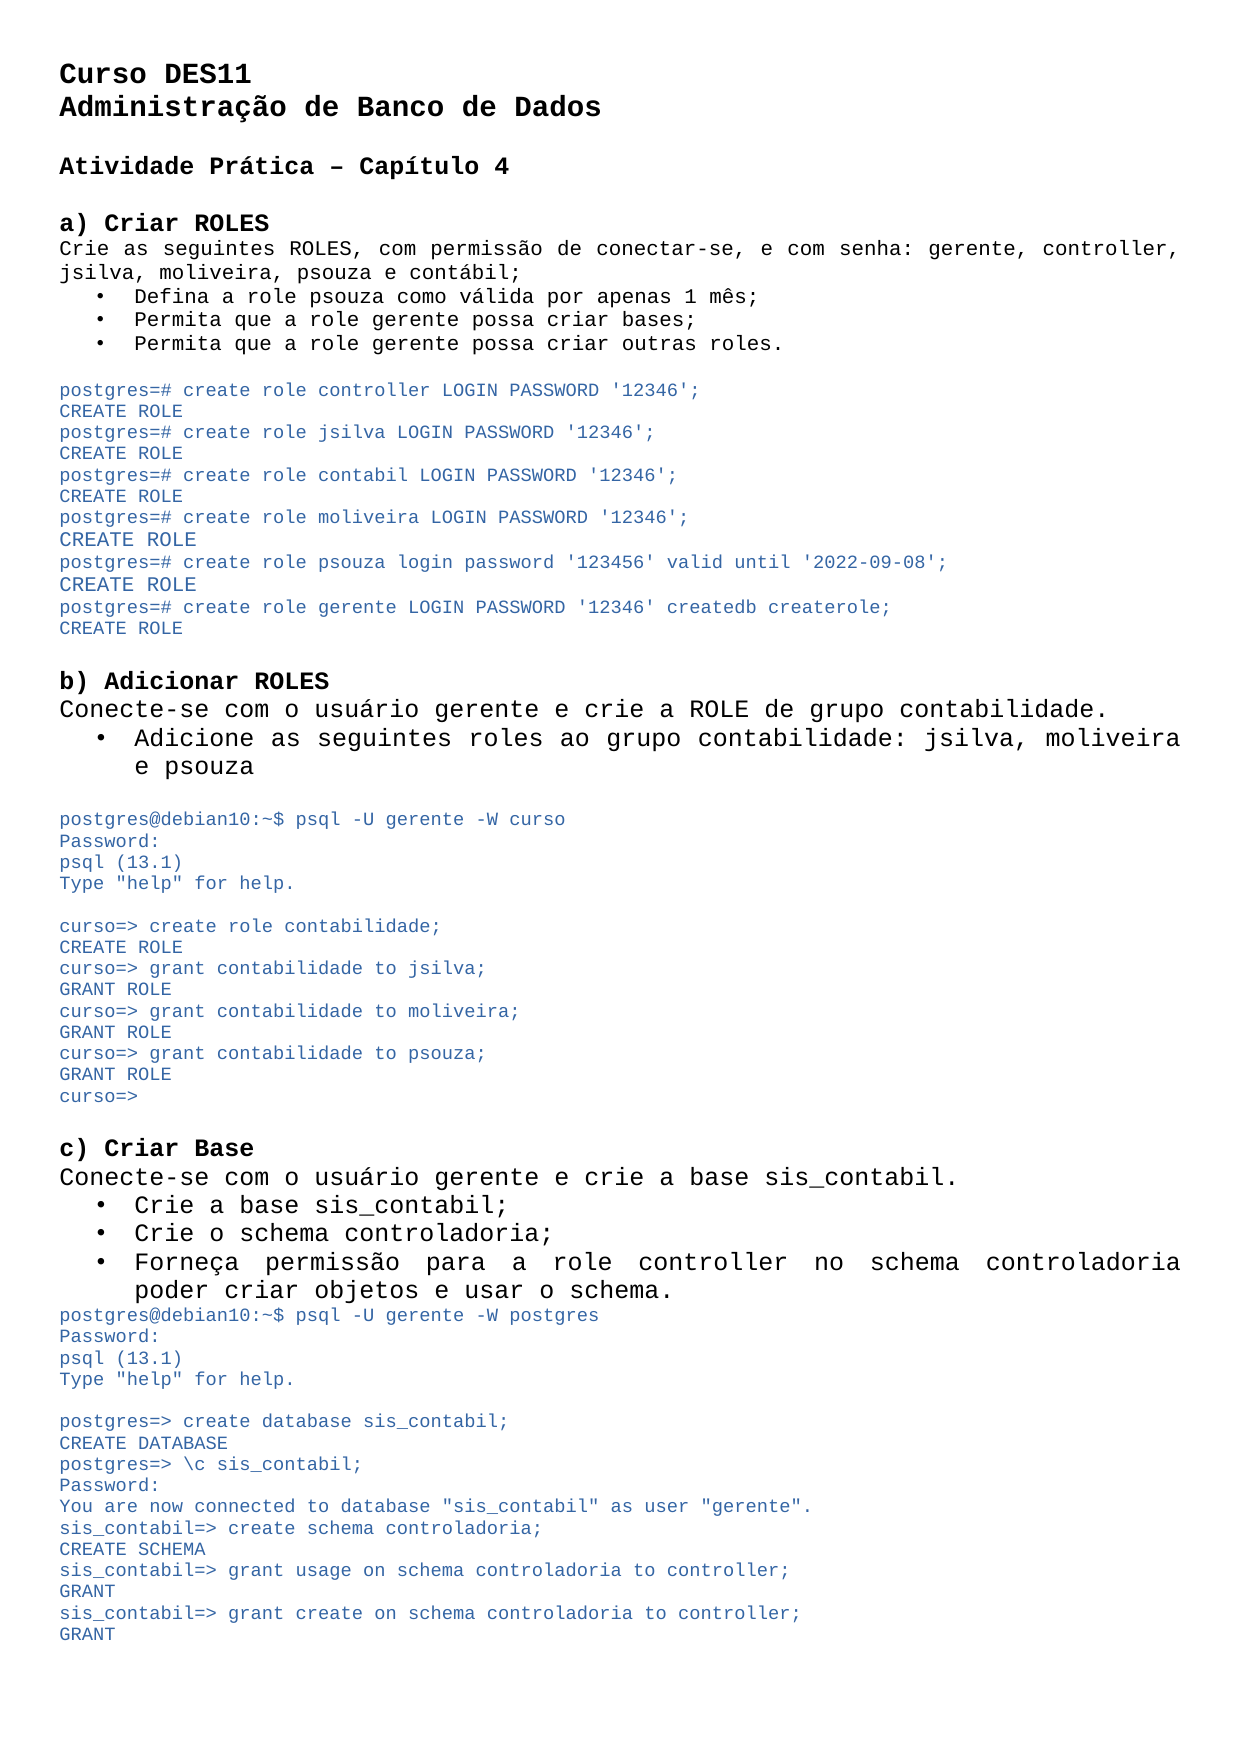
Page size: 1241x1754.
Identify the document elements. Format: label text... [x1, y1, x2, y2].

list Permita que a role gerente possa criar outras roles. [97, 333, 1181, 357]
text Type "help" for help. [59, 1370, 1181, 1391]
text curso=> grant contabilidade to moliveira; [59, 1001, 1181, 1023]
text GRANT [59, 1625, 1181, 1646]
text You are now connected to database "sis_contabil" as user "gerente". [59, 1497, 1181, 1518]
text Administração de Banco de Dados [59, 92, 1181, 125]
text postgres@debian10:~$ psql -U gerente -W curso [59, 810, 1181, 831]
text CREATE ROLE [59, 619, 1181, 640]
text curso=> [59, 1086, 1181, 1108]
text c) Criar Base [59, 1136, 1181, 1164]
text postgres=# create role moliveira LOGIN PASSWORD '12346'; [59, 508, 1181, 529]
text GRANT ROLE [59, 1023, 1181, 1044]
text postgres=# create role controller LOGIN PASSWORD '12346'; [59, 380, 1181, 402]
text Conecte-se com o usuário gerente e crie a base sis_contabil. [59, 1164, 1181, 1193]
list Forneça permissão para a role controller no schema controladoria poder criar objetos e usar o schema. [97, 1249, 1181, 1306]
text sis_contabil=> grant usage on schema controladoria to controller; [59, 1561, 1181, 1582]
text CREATE SCHEMA [59, 1540, 1181, 1561]
text CREATE ROLE [59, 938, 1181, 959]
text CREATE DATABASE [59, 1433, 1181, 1455]
text CREATE ROLE [59, 529, 1181, 553]
list Defina a role psouza como válida por apenas 1 mês; [97, 286, 1181, 309]
text GRANT ROLE [59, 980, 1181, 1001]
text postgres=# create role gerente LOGIN PASSWORD '12346' createdb createrole; [59, 598, 1181, 619]
text psql (13.1) [59, 853, 1181, 874]
text curso=> grant contabilidade to psouza; [59, 1044, 1181, 1065]
text postgres=# create role contabil LOGIN PASSWORD '12346'; [59, 465, 1181, 487]
text psql (13.1) [59, 1348, 1181, 1370]
text GRANT ROLE [59, 1065, 1181, 1086]
text Type "help" for help. [59, 874, 1181, 895]
text CREATE ROLE [59, 574, 1181, 598]
text sis_contabil=> grant create on schema controladoria to controller; [59, 1603, 1181, 1625]
text postgres=> create database sis_contabil; [59, 1412, 1181, 1433]
list Crie o schema controladoria; [97, 1221, 1181, 1249]
text postgres=> \c sis_contabil; [59, 1455, 1181, 1476]
text sis_contabil=> create schema controladoria; [59, 1518, 1181, 1540]
text curso=> create role contabilidade; [59, 916, 1181, 938]
text CREATE ROLE [59, 402, 1181, 423]
text Conecte-se com o usuário gerente e crie a ROLE de grupo contabilidade. [59, 697, 1181, 725]
text postgres=# create role psouza login password '123456' valid until '2022-09-08'; [59, 553, 1181, 574]
text CREATE ROLE [59, 487, 1181, 508]
text Crie as seguintes ROLES, com permissão de conectar-se, e com senha: gerente, controller, jsilva, moliveira, psouza e contábil; [59, 238, 1181, 286]
text Password: [59, 1476, 1181, 1497]
text b) Adicionar ROLES [59, 668, 1181, 697]
text Password: [59, 1327, 1181, 1348]
text GRANT [59, 1582, 1181, 1603]
list Adicione as seguintes roles ao grupo contabilidade: jsilva, moliveira e psouza [97, 725, 1181, 782]
text Atividade Prática – Capítulo 4 [59, 153, 1181, 182]
list Permita que a role gerente possa criar bases; [97, 309, 1181, 333]
text postgres@debian10:~$ psql -U gerente -W postgres [59, 1306, 1181, 1327]
text Curso DES11 [59, 59, 1181, 92]
text a) Criar ROLES [59, 210, 1181, 238]
text curso=> grant contabilidade to jsilva; [59, 959, 1181, 980]
list Crie a base sis_contabil; [97, 1193, 1181, 1221]
text CREATE ROLE [59, 444, 1181, 465]
text postgres=# create role jsilva LOGIN PASSWORD '12346'; [59, 423, 1181, 444]
text Password: [59, 831, 1181, 853]
